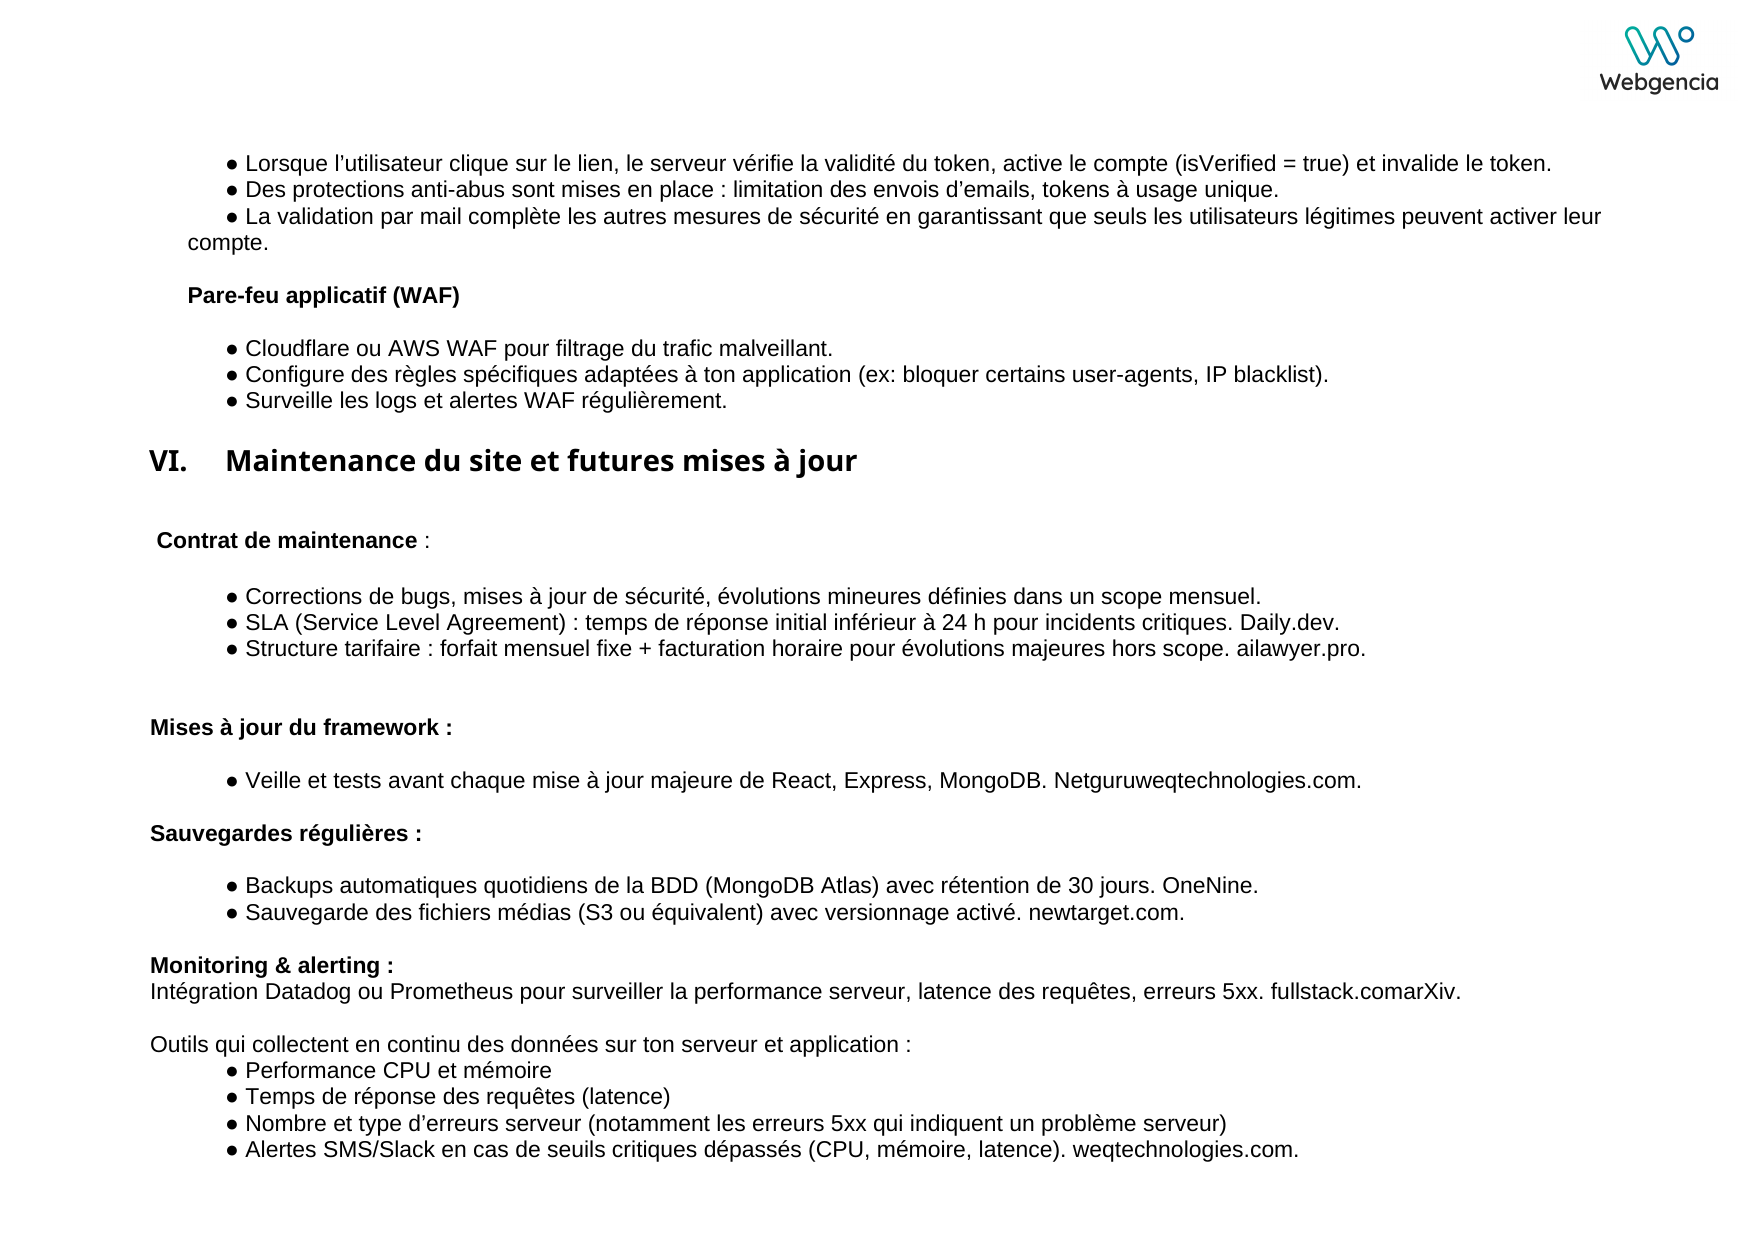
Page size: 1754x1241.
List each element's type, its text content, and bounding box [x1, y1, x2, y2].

text ● Nombre et type d’erreurs serveur (notamment les erreurs 5xx qui indiquent un problème serveur) [150, 1110, 1604, 1136]
text Pare-feu applicatif (WAF) [187, 282, 1604, 308]
text Intégration Datadog ou Prometheus pour surveiller la performance serveur, latence des requêtes, erreurs 5xx. fullstack.comarXiv. [150, 978, 1604, 1004]
text ● Corrections de bugs, mises à jour de sécurité, évolutions mineures définies dans un scope mensuel. [150, 583, 1604, 609]
text Mises à jour du framework : [150, 714, 1604, 741]
list Maintenance du site et futures mises à jour [187, 440, 1604, 522]
text ● Alertes SMS/Slack en cas de seuils critiques dépassés (CPU, mémoire, latence). weqtechnologies.com. [150, 1136, 1604, 1162]
text ● La validation par mail complète les autres mesures de sécurité en garantissant que seuls les utilisateurs légitimes peuvent activer leur compte. [187, 203, 1604, 255]
text ● Cloudflare ou AWS WAF pour filtrage du trafic malveillant. [187, 334, 1604, 361]
text Monitoring & alerting : [150, 952, 1604, 978]
text ● Lorsque l’utilisateur clique sur le lien, le serveur vérifie la validité du token, active le compte (isVerified = true) et invalide le token. [187, 150, 1604, 176]
text Contrat de maintenance : [150, 522, 1604, 556]
text ● Des protections anti-abus sont mises en place : limitation des envois d’emails, tokens à usage unique. [187, 176, 1604, 203]
text ● Configure des règles spécifiques adaptées à ton application (ex: bloquer certains user-agents, IP blacklist). [187, 361, 1604, 387]
text ● Surveille les logs et alertes WAF régulièrement. [187, 387, 1604, 440]
text ● Veille et tests avant chaque mise à jour majeure de React, Express, MongoDB. Netguruweqtechnologies.com. [150, 767, 1604, 793]
text ● Structure tarifaire : forfait mensuel fixe + facturation horaire pour évolutions majeures hors scope. ailawyer.pro. [150, 635, 1604, 662]
text Outils qui collectent en continu des données sur ton serveur et application : [150, 1031, 1604, 1057]
text ● Sauvegarde des fichiers médias (S3 ou équivalent) avec versionnage activé. newtarget.com. [150, 899, 1604, 925]
text Sauvegardes régulières : [150, 820, 1604, 846]
text ● Temps de réponse des requêtes (latence) [150, 1083, 1604, 1110]
text ● SLA (Service Level Agreement) : temps de réponse initial inférieur à 24 h pour incidents critiques. Daily.dev. [150, 609, 1604, 635]
text ● Performance CPU et mémoire [150, 1057, 1604, 1083]
text ● Backups automatiques quotidiens de la BDD (MongoDB Atlas) avec rétention de 30 jours. OneNine. [225, 872, 1604, 899]
